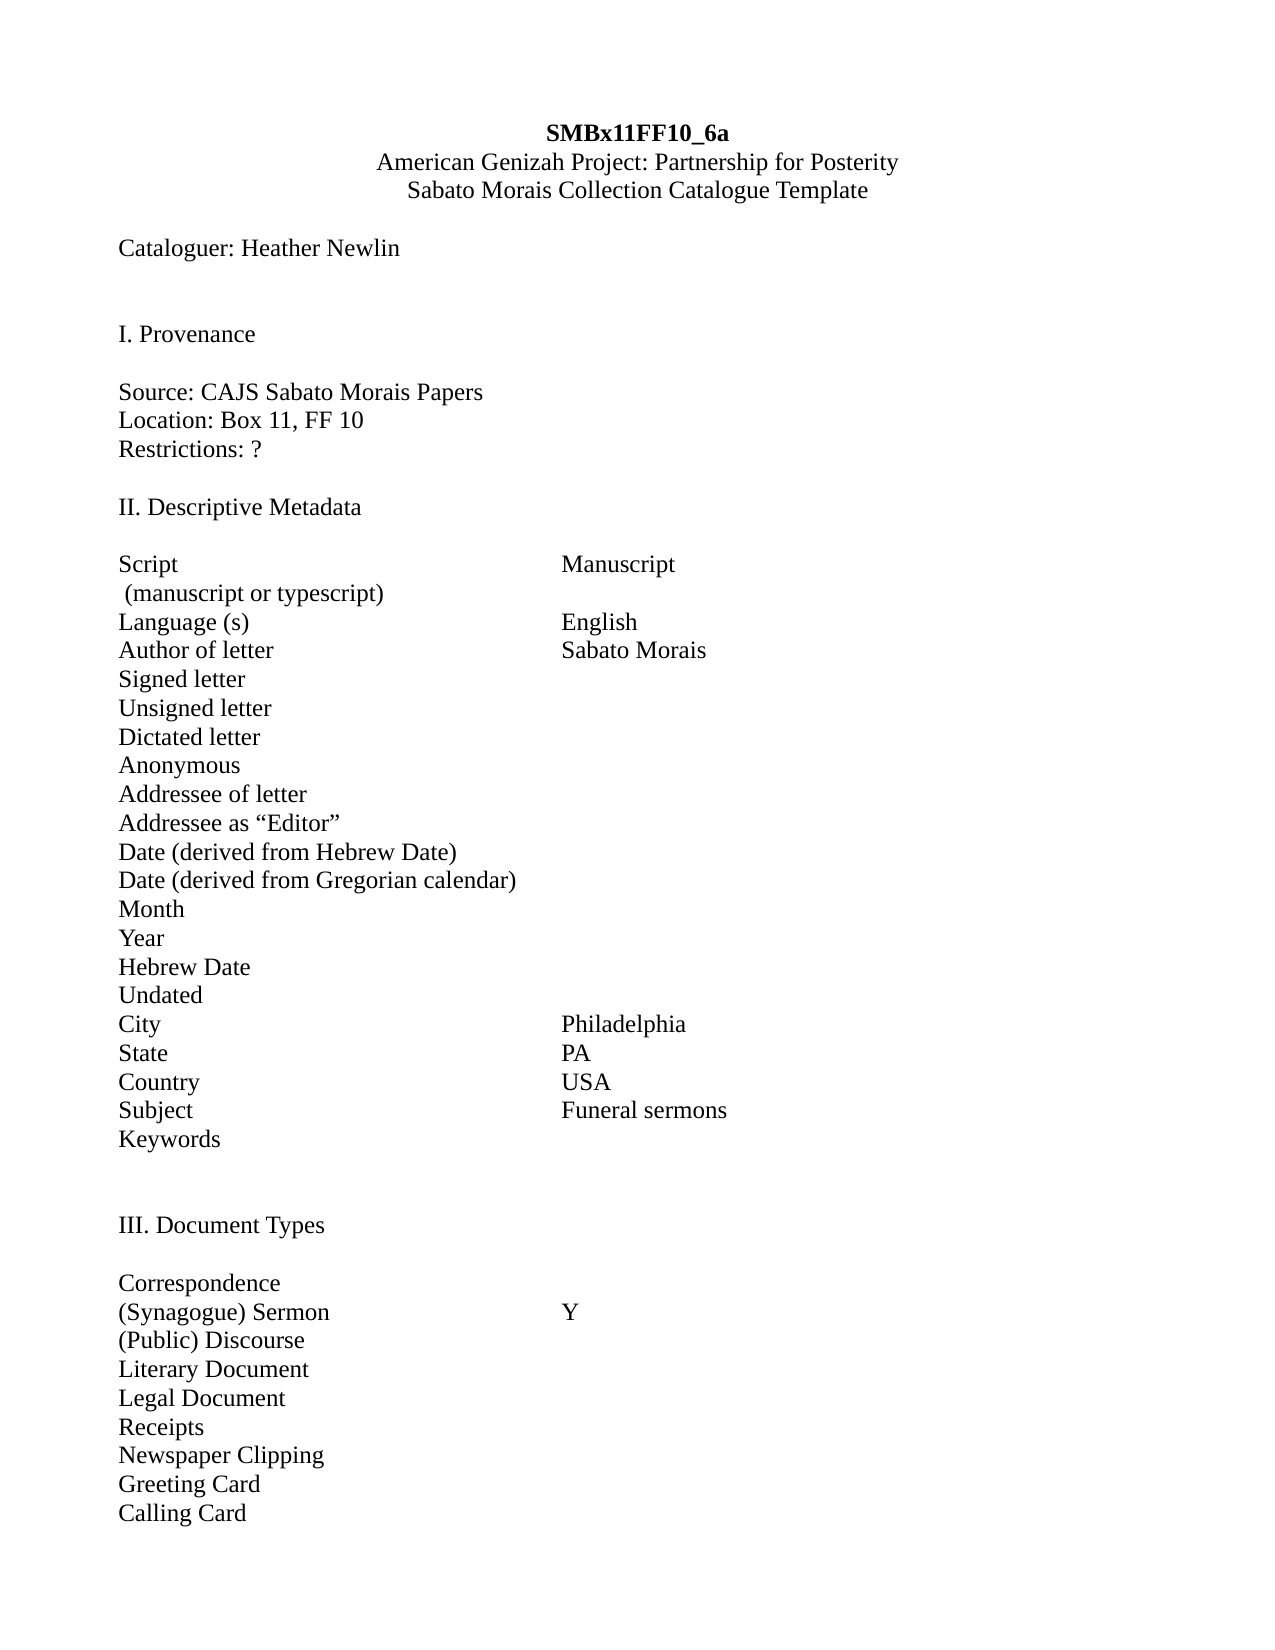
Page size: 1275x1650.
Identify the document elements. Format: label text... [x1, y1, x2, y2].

text Year [118, 923, 1157, 952]
text Receipts [118, 1412, 1157, 1441]
text SMBx11FF10_6a [118, 118, 1157, 147]
text Greeting Card [118, 1469, 1157, 1498]
text Subject Funeral sermons [118, 1096, 1157, 1124]
text Sabato Morais Collection Catalogue Template [118, 176, 1157, 204]
text Restrictions: ? [118, 434, 1157, 463]
text Country USA [118, 1067, 1157, 1096]
text Source: CAJS Sabato Morais Papers [118, 377, 1157, 406]
text Unsigned letter [118, 693, 1157, 722]
text Dictated letter [118, 722, 1157, 751]
text Script Manuscript [118, 549, 1157, 578]
text Author of letter Sabato Morais [118, 636, 1157, 664]
text State PA [118, 1038, 1157, 1067]
text Addressee of letter [118, 779, 1157, 808]
text Language (s) English [118, 607, 1157, 636]
text Addressee as “Editor” [118, 808, 1157, 837]
text Correspondence [118, 1268, 1157, 1297]
text I. Provenance [118, 319, 1157, 348]
text Hebrew Date [118, 952, 1157, 981]
text Date (derived from Gregorian calendar) [118, 866, 1157, 894]
text Newspaper Clipping [118, 1441, 1157, 1469]
text American Genizah Project: Partnership for Posterity [118, 147, 1157, 176]
text Location: Box 11, FF 10 [118, 406, 1157, 434]
text II. Descriptive Metadata [118, 492, 1157, 521]
text Signed letter [118, 664, 1157, 693]
text (manuscript or typescript) [118, 578, 1157, 607]
text Legal Document [118, 1383, 1157, 1412]
text Date (derived from Hebrew Date) [118, 837, 1157, 866]
text Month [118, 894, 1157, 923]
text Cataloguer: Heather Newlin [118, 233, 1157, 262]
text III. Document Types [118, 1211, 1157, 1239]
text Keywords [118, 1124, 1157, 1153]
text (Public) Discourse [118, 1326, 1157, 1354]
text (Synagogue) Sermon Y [118, 1297, 1157, 1326]
text Literary Document [118, 1354, 1157, 1383]
text Undated [118, 981, 1157, 1009]
text Anonymous [118, 751, 1157, 779]
text City Philadelphia [118, 1009, 1157, 1038]
text Calling Card [118, 1498, 1157, 1527]
